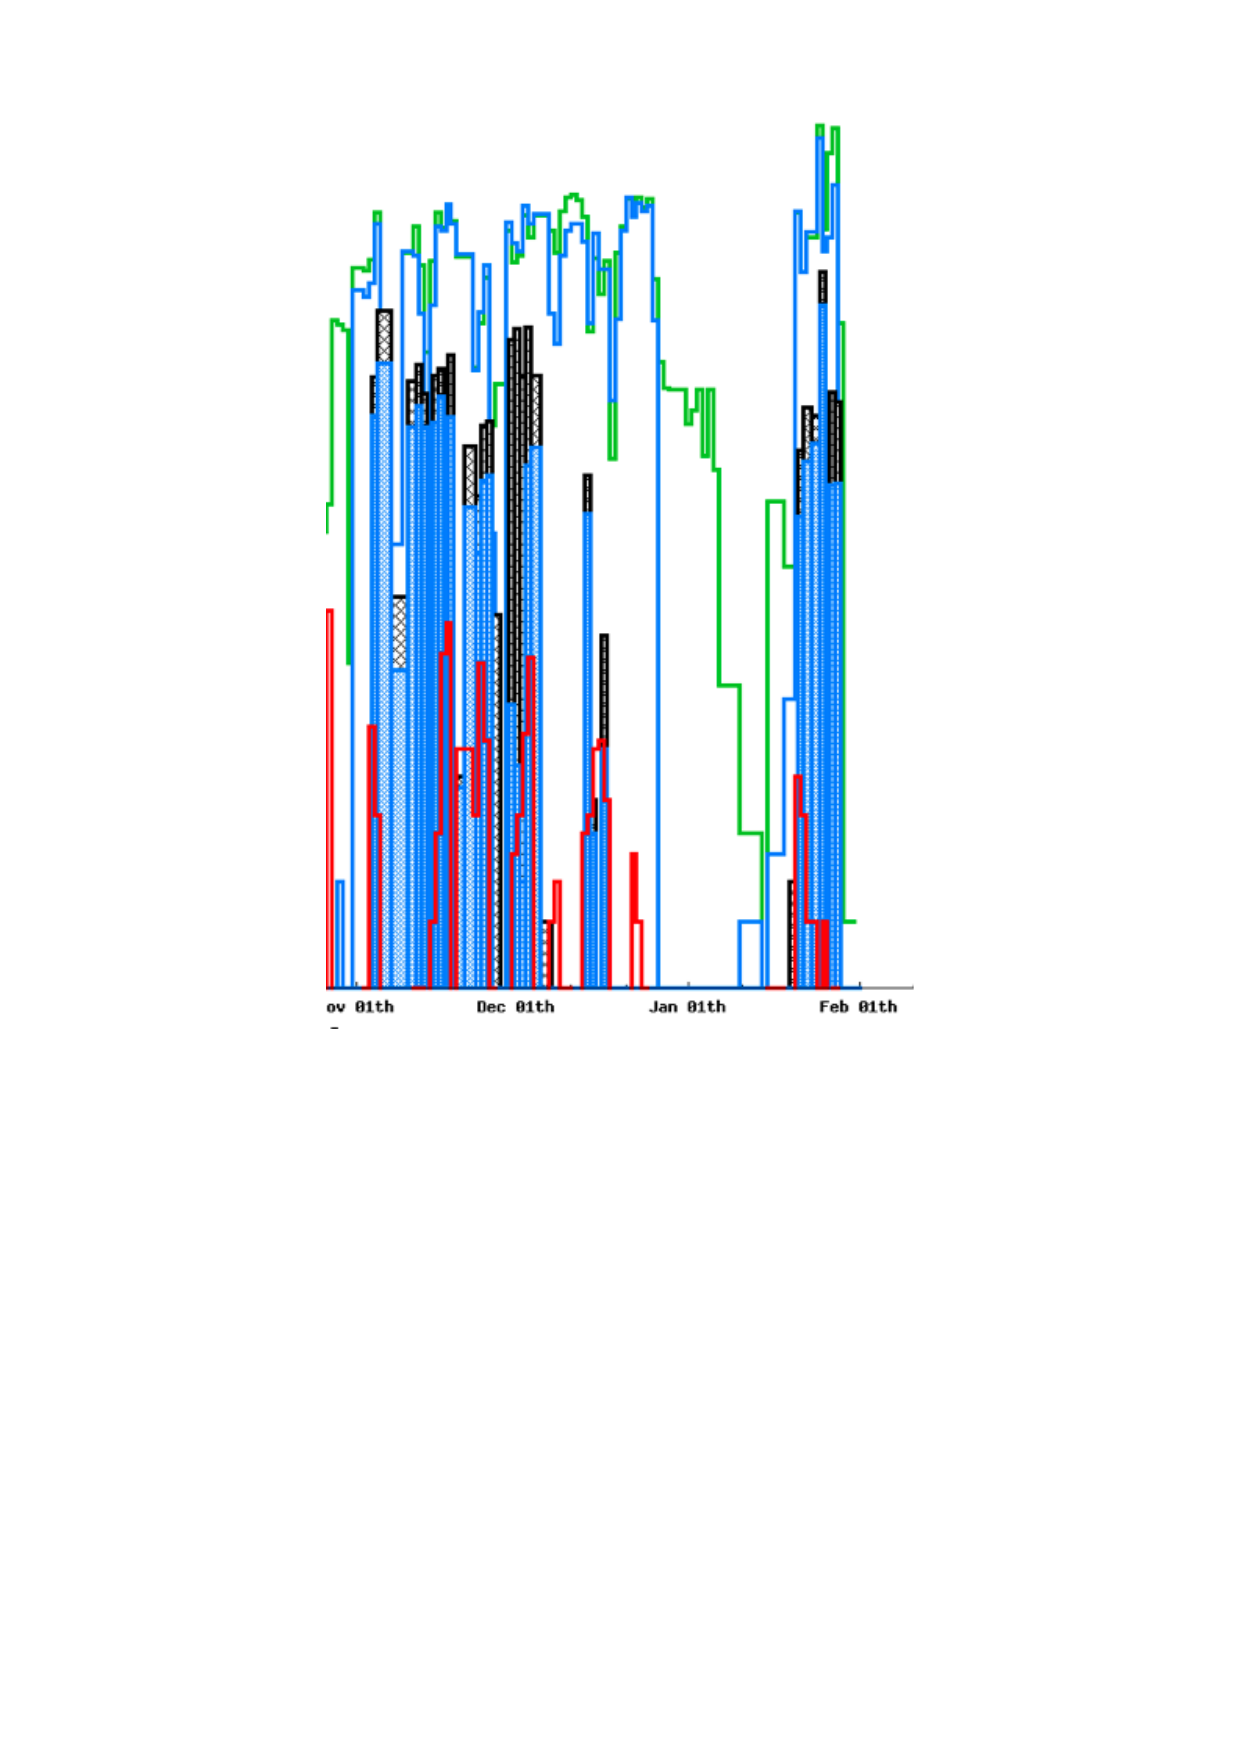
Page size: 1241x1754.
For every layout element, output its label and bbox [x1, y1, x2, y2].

picture [326, 118, 914, 1029]
